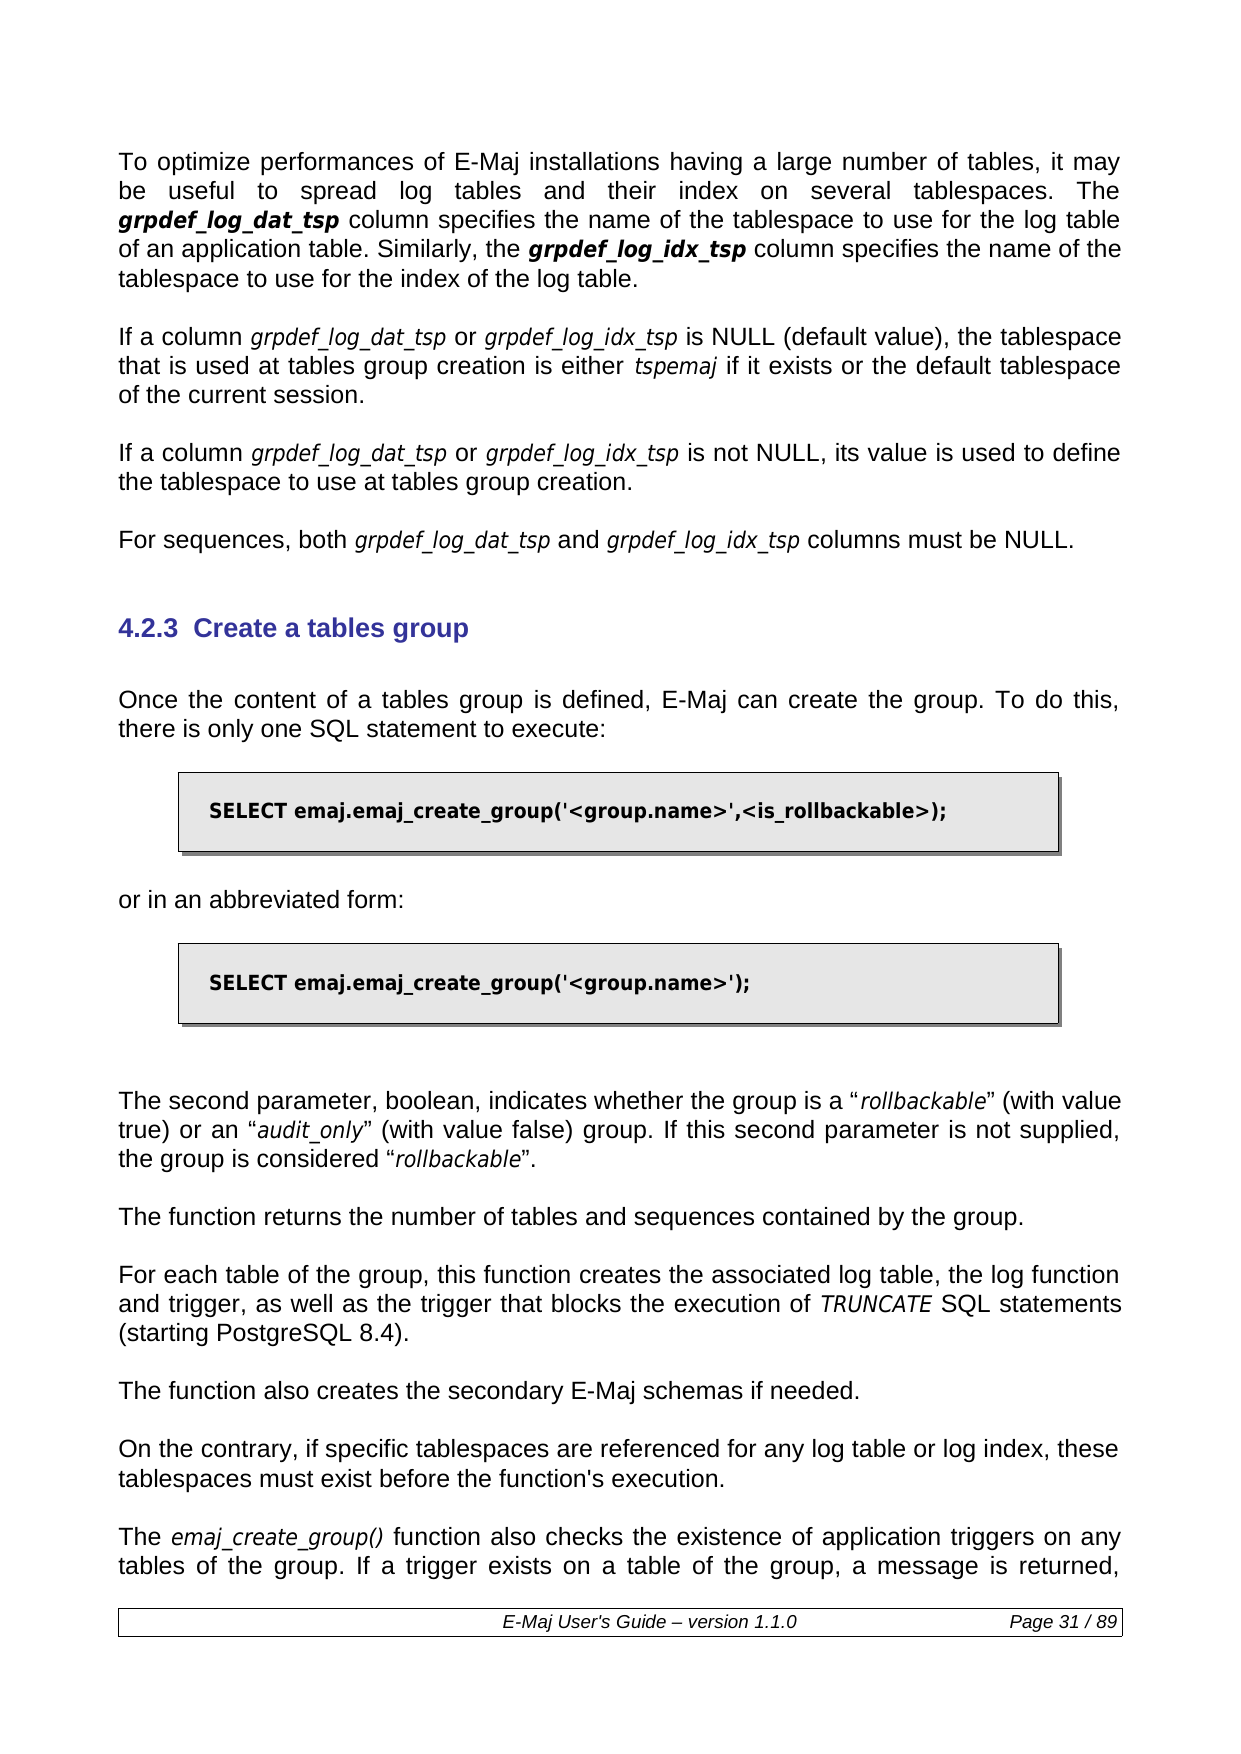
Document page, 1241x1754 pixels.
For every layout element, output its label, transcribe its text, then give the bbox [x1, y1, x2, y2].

text On the contrary, if specific tablespaces are referenced for any log table or log index, these tablespaces must exist before the function's execution. [118, 1434, 1122, 1492]
text For each table of the group, this function creates the associated log table, the log function and trigger, as well as the trigger that blocks the execution of TRUNCATE SQL statements (starting PostgreSQL 8.4). [118, 1260, 1122, 1347]
text or in an abbreviated form: [118, 885, 1122, 914]
text To optimize performances of E-Maj installations having a large number of tables, it may be useful to spread log tables and their index on several tablespaces. The grpdef_log_dat_tsp column specifies the name of the tablespace to use for the log table of an application table. Similarly, the grpdef_log_idx_tsp column specifies the name of the tablespace to use for the index of the log table. [118, 147, 1122, 292]
text For sequences, both grpdef_log_dat_tsp and grpdef_log_idx_tsp columns must be NULL. [118, 525, 1122, 554]
text The emaj_create_group() function also checks the existence of application triggers on any tables of the group. If a trigger exists on a table of the group, a message is returned, [118, 1522, 1122, 1580]
text The function returns the number of tables and sequences contained by the group. [118, 1202, 1122, 1231]
text SELECT emaj.emaj_create_group('<group.name>'); [179, 968, 1058, 992]
text If a column grpdef_log_dat_tsp or grpdef_log_idx_tsp is NULL (default value), the tablespace that is used at tables group creation is either tspemaj if it exists or the default tablespace of the current session. [118, 322, 1122, 409]
text If a column grpdef_log_dat_tsp or grpdef_log_idx_tsp is not NULL, its value is used to define the tablespace to use at tables group creation. [118, 438, 1122, 496]
text Once the content of a tables group is defined, E-Maj can create the group. To do this, there is only one SQL statement to execute: [118, 685, 1122, 743]
text The function also creates the secondary E-Maj schemas if needed. [118, 1376, 1122, 1405]
text The second parameter, boolean, indicates whether the group is a “rollbackable” (with value true) or an “audit_only” (with value false) group. If this second parameter is not supplied, the group is considered “rollbackable”. [118, 1086, 1122, 1173]
text SELECT emaj.emaj_create_group('<group.name>',<is_rollbackable>); [179, 796, 1058, 821]
subtitle Create a tables group [118, 612, 1122, 643]
